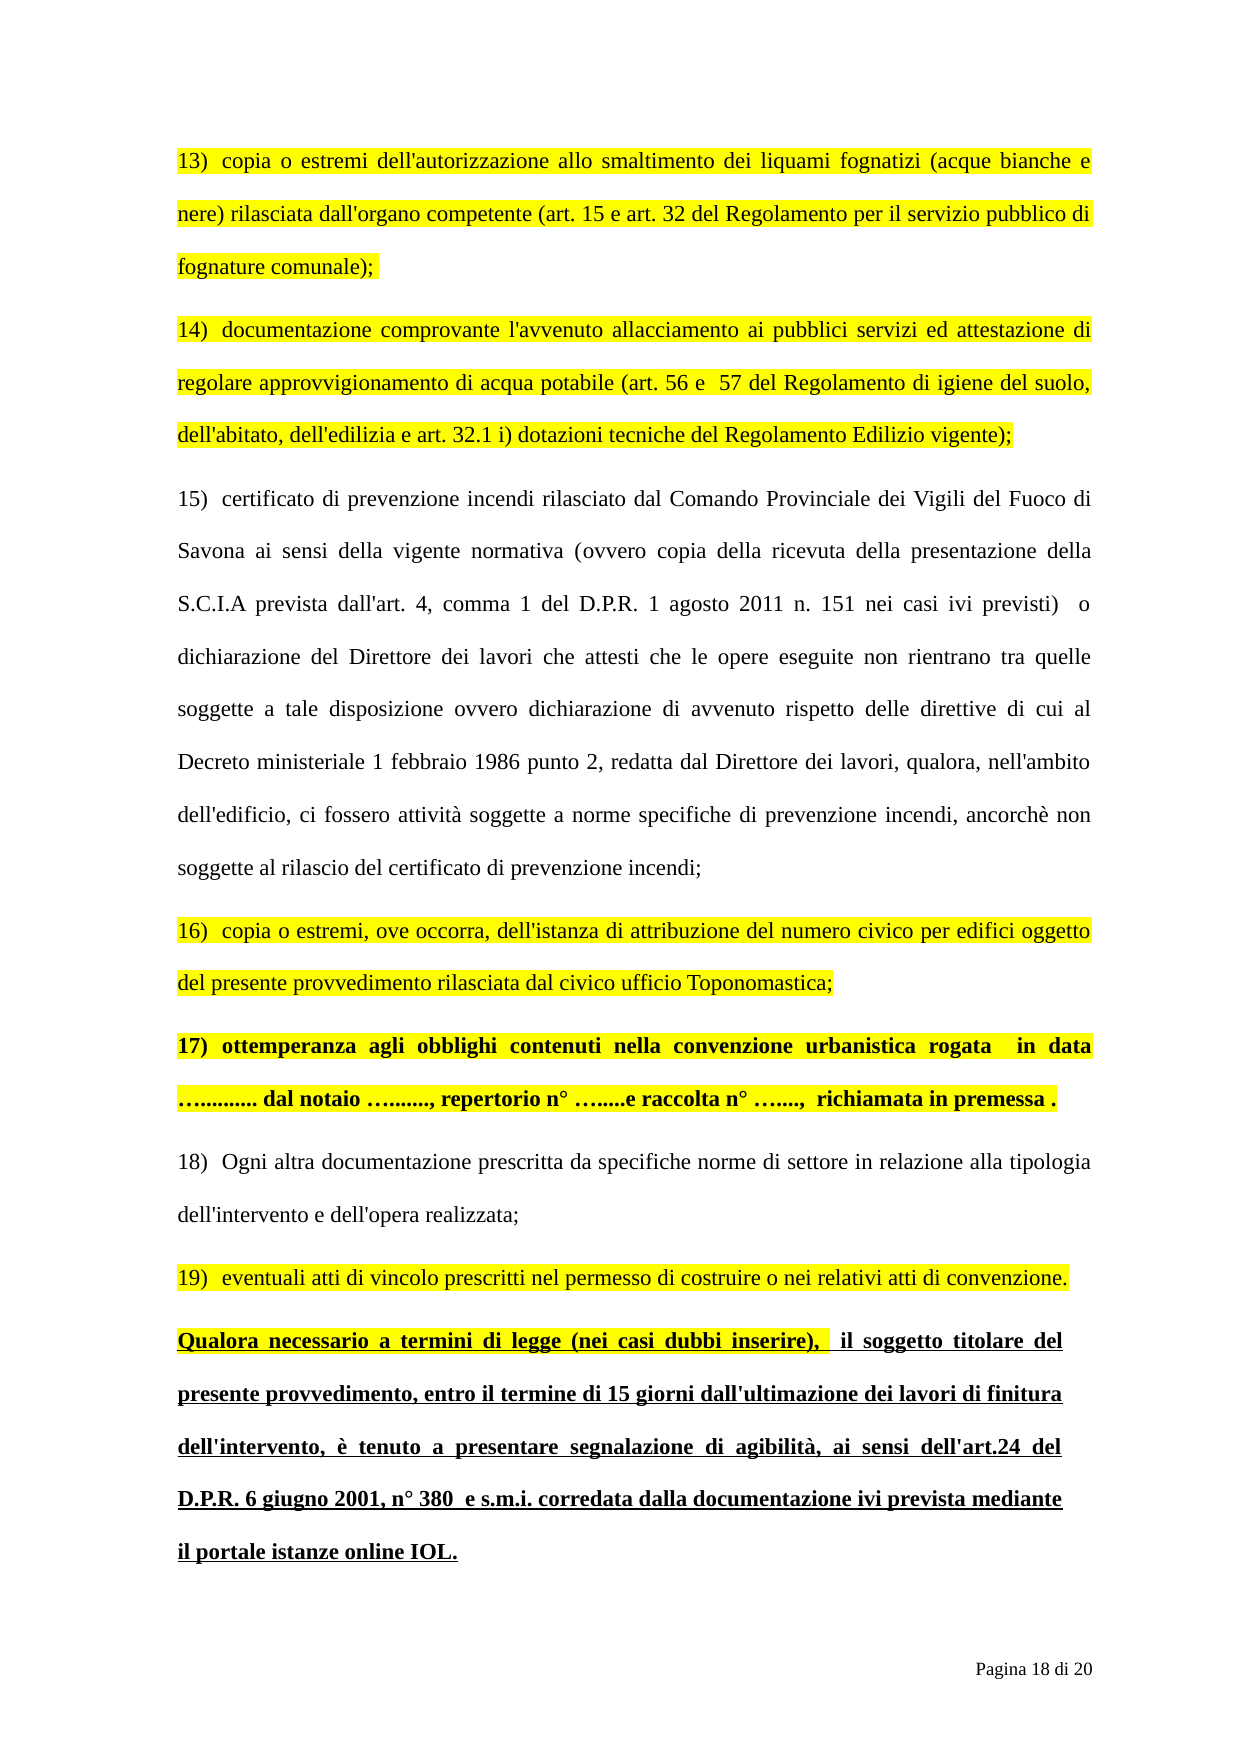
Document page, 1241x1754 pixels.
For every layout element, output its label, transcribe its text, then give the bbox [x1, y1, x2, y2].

list copia o estremi dell'autorizzazione allo smaltimento dei liquami fognatizi (acque bianche e nere) rilasciata dall'organo competente (art. 15 e art. 32 del Regolamento per il servizio pubblico di fognature comunale); [177, 148, 1092, 279]
list il portale istanze online IOL. [177, 1509, 1063, 1564]
list documentazione comprovante l'avvenuto allacciamento ai pubblici servizi ed attestazione di regolare approvvigionamento di acqua potabile (art. 56 e 57 del Regolamento di igiene del suolo, dell'abitato, dell'edilizia e art. 32.1 i) dotazioni tecniche del Regolamento Edilizio vigente); [177, 316, 1092, 448]
list eventuali atti di vincolo prescritti nel permesso di costruire o nei relativi atti di convenzione. [177, 1264, 1092, 1291]
list certificato di prevenzione incendi rilasciato dal Comando Provinciale dei Vigili del Fuoco di Savona ai sensi della vigente normativa (ovvero copia della ricevuta della presentazione della S.C.I.A prevista dall'art. 4, comma 1 del D.P.R. 1 agosto 2011 n. 151 nei casi ivi previsti) o dichiarazione del Direttore dei lavori che attesti che le opere eseguite non rientrano tra quelle soggette a tale disposizione ovvero dichiarazione di avvenuto rispetto delle direttive di cui al Decreto ministeriale 1 febbraio 1986 punto 2, redatta dal Direttore dei lavori, qualora, nell'ambito dell'edificio, ci fossero attività soggette a norme specifiche di prevenzione incendi, ancorchè non soggette al rilascio del certificato di prevenzione incendi; [177, 485, 1092, 880]
list copia o estremi, ove occorra, dell'istanza di attribuzione del numero civico per edifici oggetto del presente provvedimento rilasciata dal civico ufficio Toponomastica; [177, 917, 1092, 996]
list presente provvedimento, entro il termine di 15 giorni dall'ultimazione dei lavori di finitura [177, 1351, 1063, 1403]
list dell'intervento, è tenuto a presentare segnalazione di agibilità, ai sensi dell'art.24 del D.P.R. 6 giugno 2001, n° 380 e s.m.i. corredata dalla documentazione ivi prevista mediante [177, 1404, 1063, 1508]
list ottemperanza agli obblighi contenuti nella convenzione urbanistica rogata in data ….......... dal notaio …......., repertorio n° ….....e raccolta n° …...., richiamata in premessa . [177, 1033, 1092, 1112]
list Qualora necessario a termini di legge (nei casi dubbi inserire), il soggetto titolare del [177, 1327, 1063, 1350]
list Ogni altra documentazione prescritta da specifiche norme di settore in relazione alla tipologia dell'intervento e dell'opera realizzata; [177, 1148, 1092, 1227]
